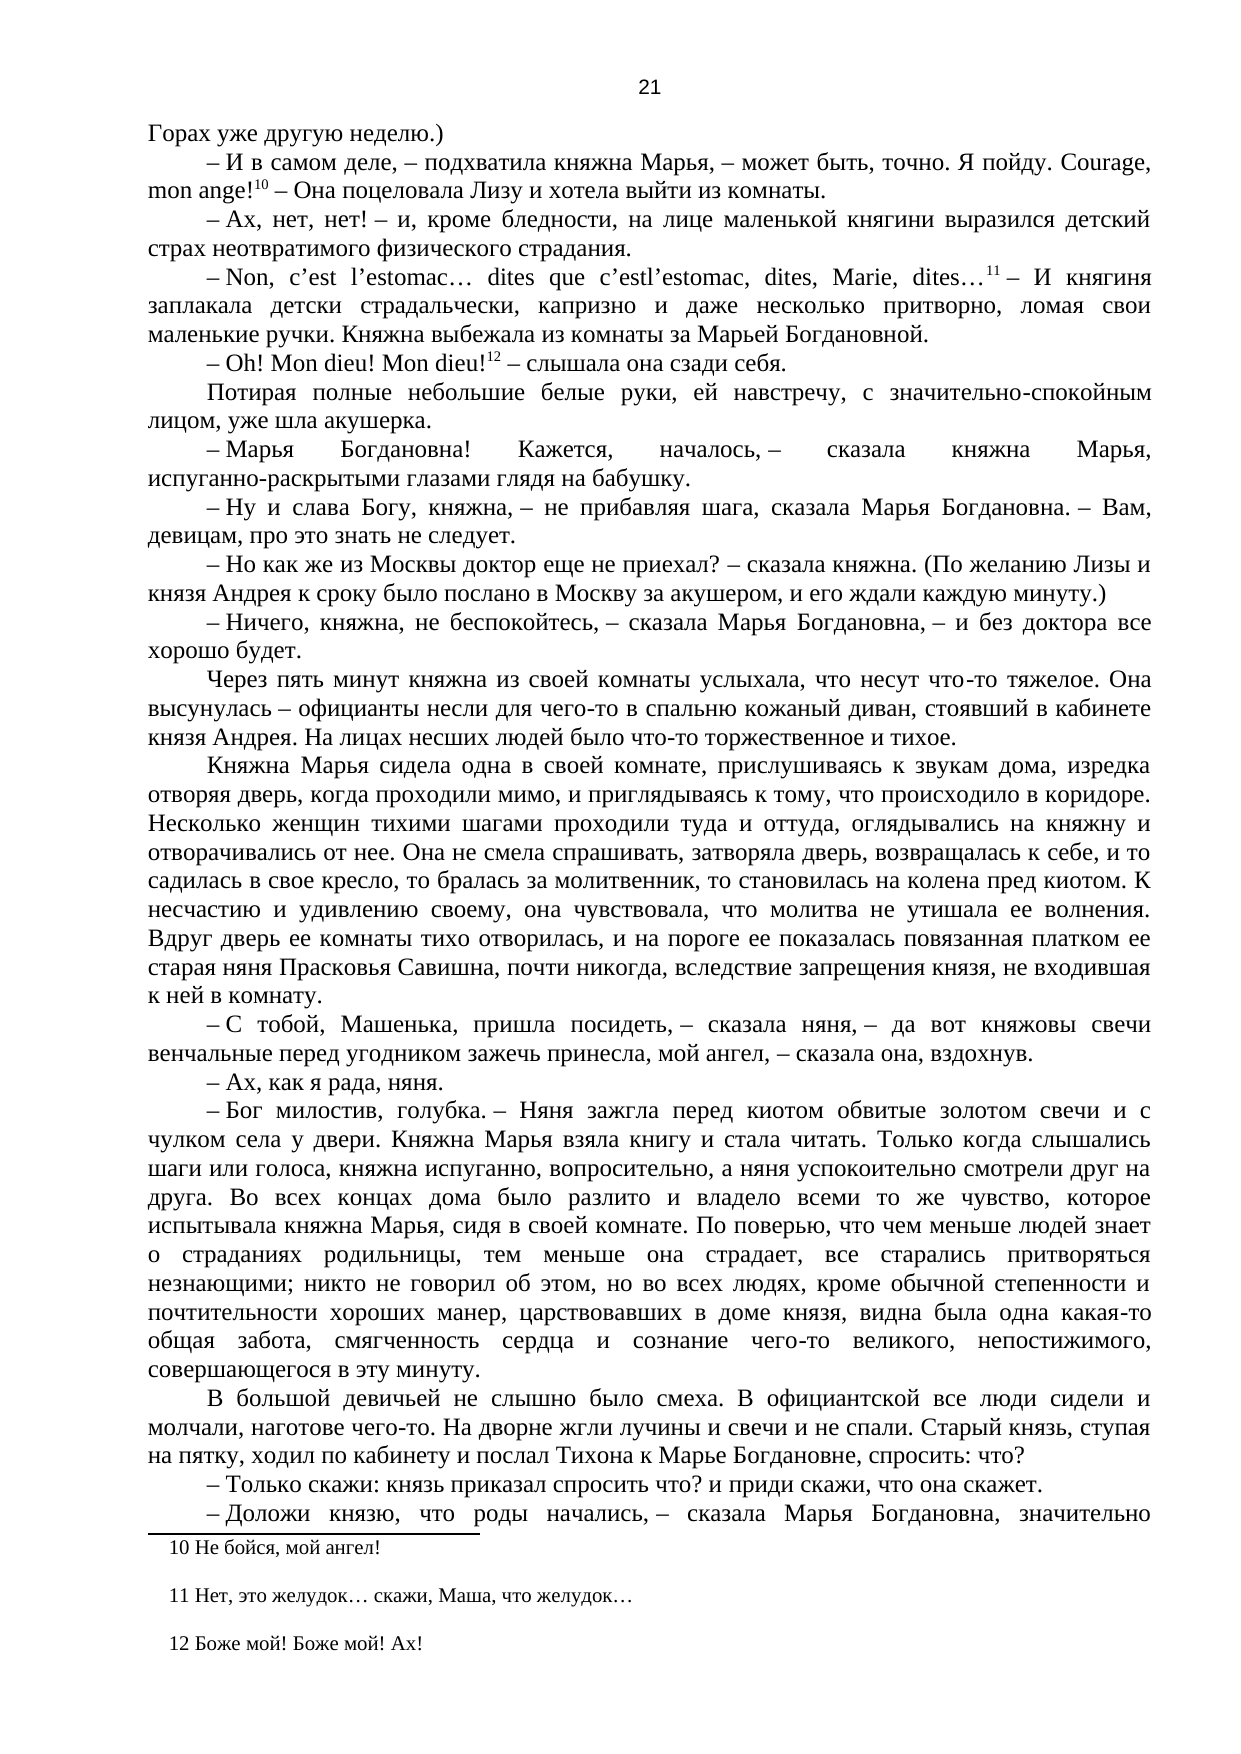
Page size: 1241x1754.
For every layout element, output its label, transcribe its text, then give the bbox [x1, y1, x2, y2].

text – Ах, нет, нет! – и, кроме бледности, на лице маленькой княгини выразился детский страх неотвратимого физического страдания. [148, 204, 1152, 262]
text – Ах, как я рада, няня. [148, 1067, 1152, 1096]
text – Марья Богдановна! Кажется, началось, – сказала княжна Марья, испуганно‑раскрытыми глазами глядя на бабушку. [148, 434, 1152, 492]
text Потирая полные небольшие белые руки, ей навстречу, с значительно‑спокойным лицом, уже шла акушерка. [148, 377, 1152, 434]
text Через пять минут княжна из своей комнаты услыхала, что несут что‑то тяжелое. Она высунулась – официанты несли для чего‑то в спальню кожаный диван, стоявший в кабинете князя Андрея. На лицах несших людей было что‑то торжественное и тихое. [148, 664, 1152, 751]
text Нет, это желудок… скажи, Маша, что желудок… [148, 1583, 1152, 1607]
text – Oh! Mon dieu! Mon dieu! – слышала она сзади себя. [148, 348, 1152, 377]
text Горах уже другую неделю.) [148, 118, 1152, 147]
text В большой девичьей не слышно было смеха. В официантской все люди сидели и молчали, наготове чего‑то. На дворне жгли лучины и свечи и не спали. Старый князь, ступая на пятку, ходил по кабинету и послал Тихона к Марье Богдановне, спросить: что? [148, 1383, 1152, 1469]
text – Non, c’est l’estomac… dites que c’estl’estomac, dites, Marie, dites… – И княгиня заплакала детски страдальчески, капризно и даже несколько притворно, ломая свои маленькие ручки. Княжна выбежала из комнаты за Марьей Богдановной. [148, 262, 1152, 348]
text – Ну и слава Богу, княжна, – не прибавляя шага, сказала Марья Богдановна. – Вам, девицам, про это знать не следует. [148, 492, 1152, 549]
text – Бог милостив, голубка. – Няня зажгла перед киотом обвитые золотом свечи и с чулком села у двери. Княжна Марья взяла книгу и стала читать. Только когда слышались шаги или голоса, княжна испуганно, вопросительно, а няня успокоительно смотрели друг на друга. Во всех концах дома было разлито и владело всеми то же чувство, которое испытывала княжна Марья, сидя в своей комнате. По поверью, что чем меньше людей знает о страданиях родильницы, тем меньше она страдает, все старались притворяться незнающими; никто не говорил об этом, но во всех людях, кроме обычной степенности и почтительности хороших манер, царствовавших в доме князя, видна была одна какая‑то общая забота, смягченность сердца и сознание чего‑то великого, непостижимого, совершающегося в эту минуту. [148, 1096, 1152, 1383]
text Боже мой! Боже мой! Ах! [148, 1631, 1152, 1655]
text – Только скажи: князь приказал спросить что? и приди скажи, что она скажет. [148, 1469, 1152, 1498]
text – Доложи князю, что роды начались, – сказала Марья Богдановна, значительно [148, 1498, 1152, 1527]
text Не бойся, мой ангел! [148, 1534, 1152, 1559]
text – Ничего, княжна, не беспокойтесь, – сказала Марья Богдановна, – и без доктора все хорошо будет. [148, 607, 1152, 664]
text – Но как же из Москвы доктор еще не приехал? – сказала княжна. (По желанию Лизы и князя Андрея к сроку было послано в Москву за акушером, и его ждали каждую минуту.) [148, 549, 1152, 607]
text – С тобой, Машенька, пришла посидеть, – сказала няня, – да вот княжовы свечи венчальные перед угодником зажечь принесла, мой ангел, – сказала она, вздохнув. [148, 1009, 1152, 1067]
text Княжна Марья сидела одна в своей комнате, прислушиваясь к звукам дома, изредка отворяя дверь, когда проходили мимо, и приглядываясь к тому, что происходило в коридоре. Несколько женщин тихими шагами проходили туда и оттуда, оглядывались на княжну и отворачивались от нее. Она не смела спрашивать, затворяла дверь, возвращалась к себе, и то садилась в свое кресло, то бралась за молитвенник, то становилась на колена пред киотом. К несчастию и удивлению своему, она чувствовала, что молитва не утишала ее волнения. Вдруг дверь ее комнаты тихо отворилась, и на пороге ее показалась повязанная платком ее старая няня Прасковья Савишна, почти никогда, вследствие запрещения князя, не входившая к ней в комнату. [148, 751, 1152, 1009]
text – И в самом деле, – подхватила княжна Марья, – может быть, точно. Я пойду. Courage, mon ange! – Она поцеловала Лизу и хотела выйти из комнаты. [148, 147, 1152, 204]
